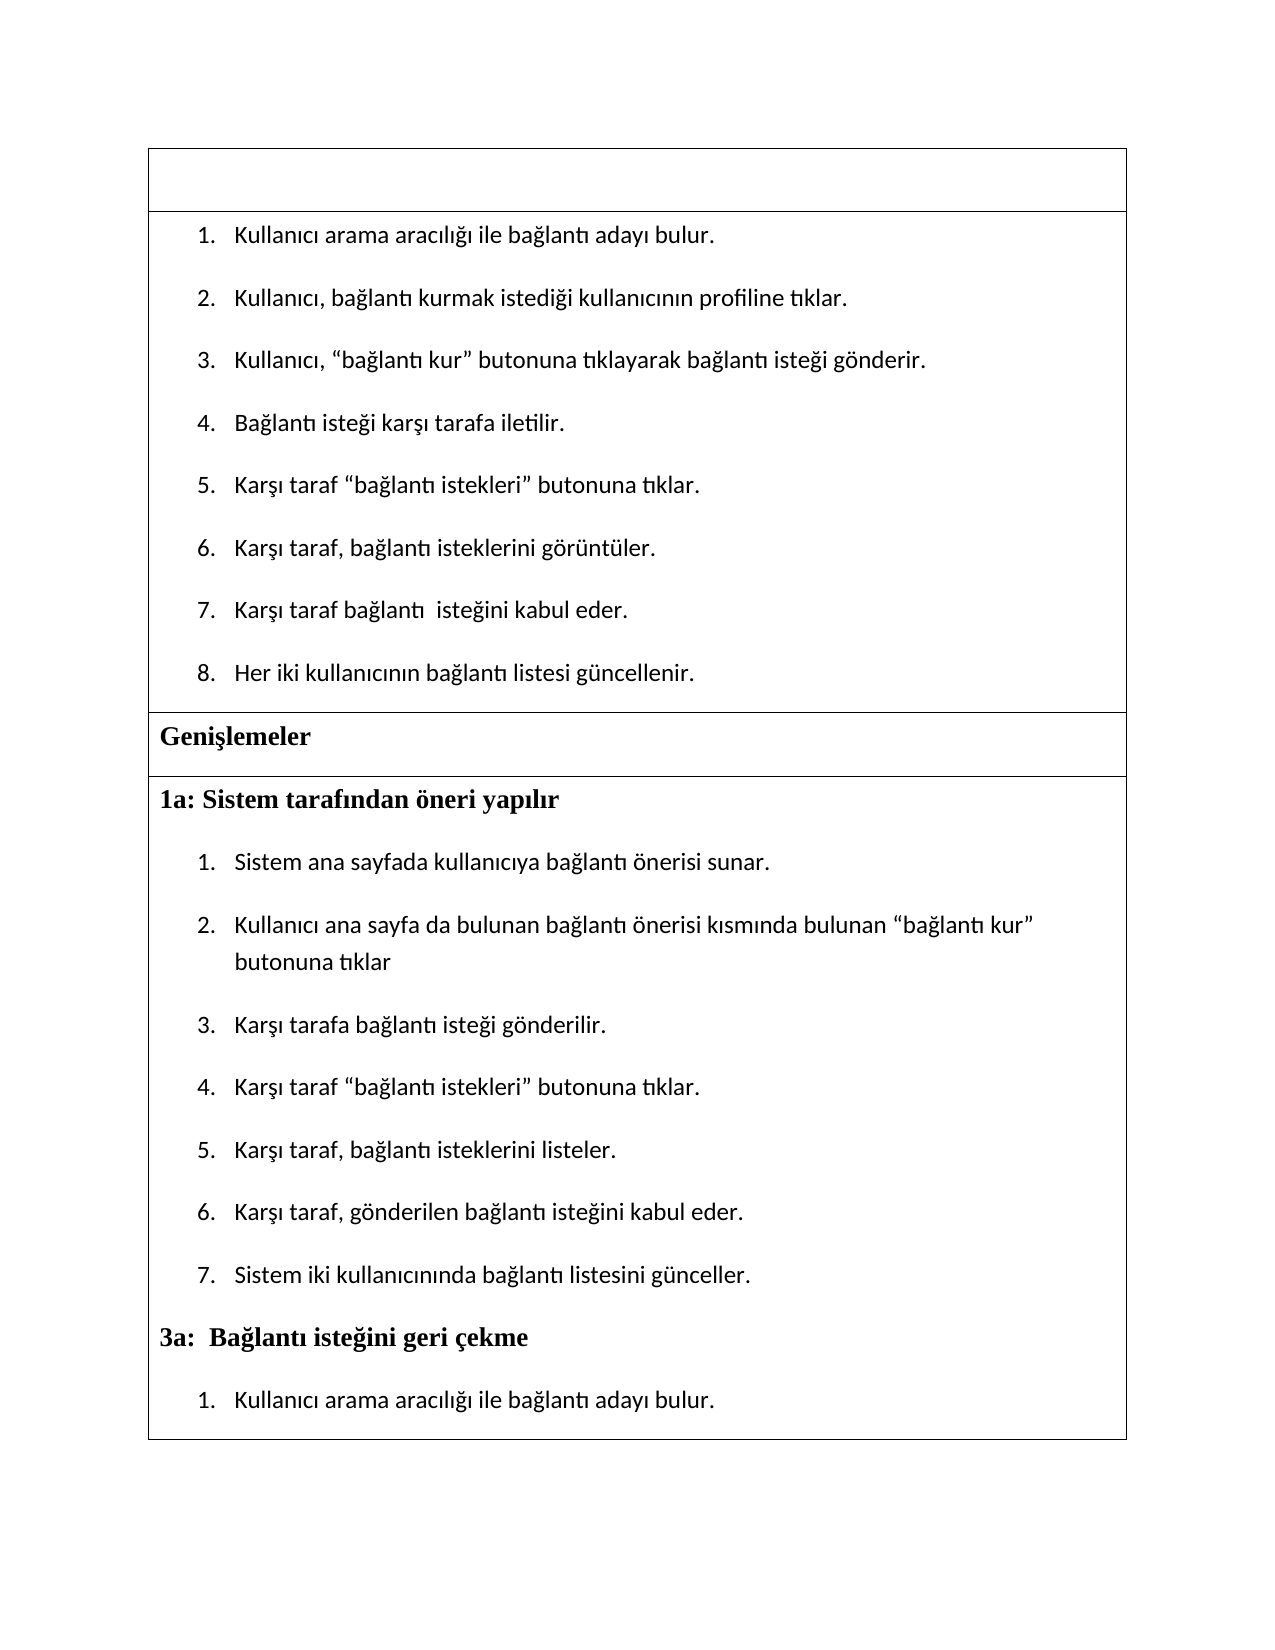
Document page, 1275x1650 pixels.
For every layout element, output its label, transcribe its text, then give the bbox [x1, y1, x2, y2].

table_cell 1a: Sistem tarafından öneri yapılır Sistem ana sayfada kullanıcıya bağlantı önerisi sunar. Kullanıcı ana sayfa da bulunan bağlantı önerisi kısmında bulunan “bağlantı kur” butonuna tıklar Karşı tarafa bağlantı isteği gönderilir. Karşı taraf “bağlantı istekleri” butonuna tıklar. Karşı taraf, bağlantı isteklerini listeler. Karşı taraf, gönderilen bağlantı isteğini kabul eder. Sistem iki kullanıcınında bağlantı listesini günceller. 3a: Bağlantı isteğini geri çekme Kullanıcı arama aracılığı ile bağlantı adayı bulur. Kullanıcı, bağlantı kurmak istediği kullanıcının profiline tıklar. Kullanıcı, “bağlantı kur” butonu yerine “bağlantı bekleniyor” butonunu görür. Kullanıcı, önceden gönderdiği bağlantının daha onaylanmamış olduğunu görür. Kullancı, “Bağlantı bekleniyor” butonuna tıklar ve bağlantı isteğini geri çeker. Gönderilen Bağlantı isteği diğer kullanıcının bağlantı listesinden kaldırılır. “Bağlantı bekleniyor” butonu “bağlantı kur” butonuna dönüşür. 7a: Kullanıcı yanlışıklar bağlantıyı reddeder Kullanıcı arama aracılığı ile bağlantı adayı bulur. Kullanıcı, bağlantı kurmak istediği kullanıcının profiline tıklar. Kullanıcı, “bağlantı kur” butonuna tıklayarak bağlantı isteği gönderir. Bağlantı isteği karşı tarafa iletilir. Karşı taraf “bağlantı istekleri” butonuna tıklar. Karşı taraf, bağlantı isteklerini görüntüler. Karşı taraf bağlantı isteğini yanlışıkla reddeder. Karşı taraf bağlantı gönderen kişinin profiline girer. “Bağlantı kur” butonuna tıklayarak bağlantı isteği gönderir. Ana başarı senaryosuna göre diğer adımlar devam eder. [149, 777, 1126, 1439]
table_cell Kullanıcı arama aracılığı ile bağlantı adayı bulur. Kullanıcı, bağlantı kurmak istediği kullanıcının profiline tıklar. Kullanıcı, “bağlantı kur” butonuna tıklayarak bağlantı isteği gönderir. Bağlantı isteği karşı tarafa iletilir. Karşı taraf “bağlantı istekleri” butonuna tıklar. Karşı taraf, bağlantı isteklerini görüntüler. Karşı taraf bağlantı isteğini kabul eder. Her iki kullanıcının bağlantı listesi güncellenir. [149, 212, 1126, 712]
table_cell [149, 149, 1126, 211]
table_cell Genişlemeler [149, 713, 1126, 776]
